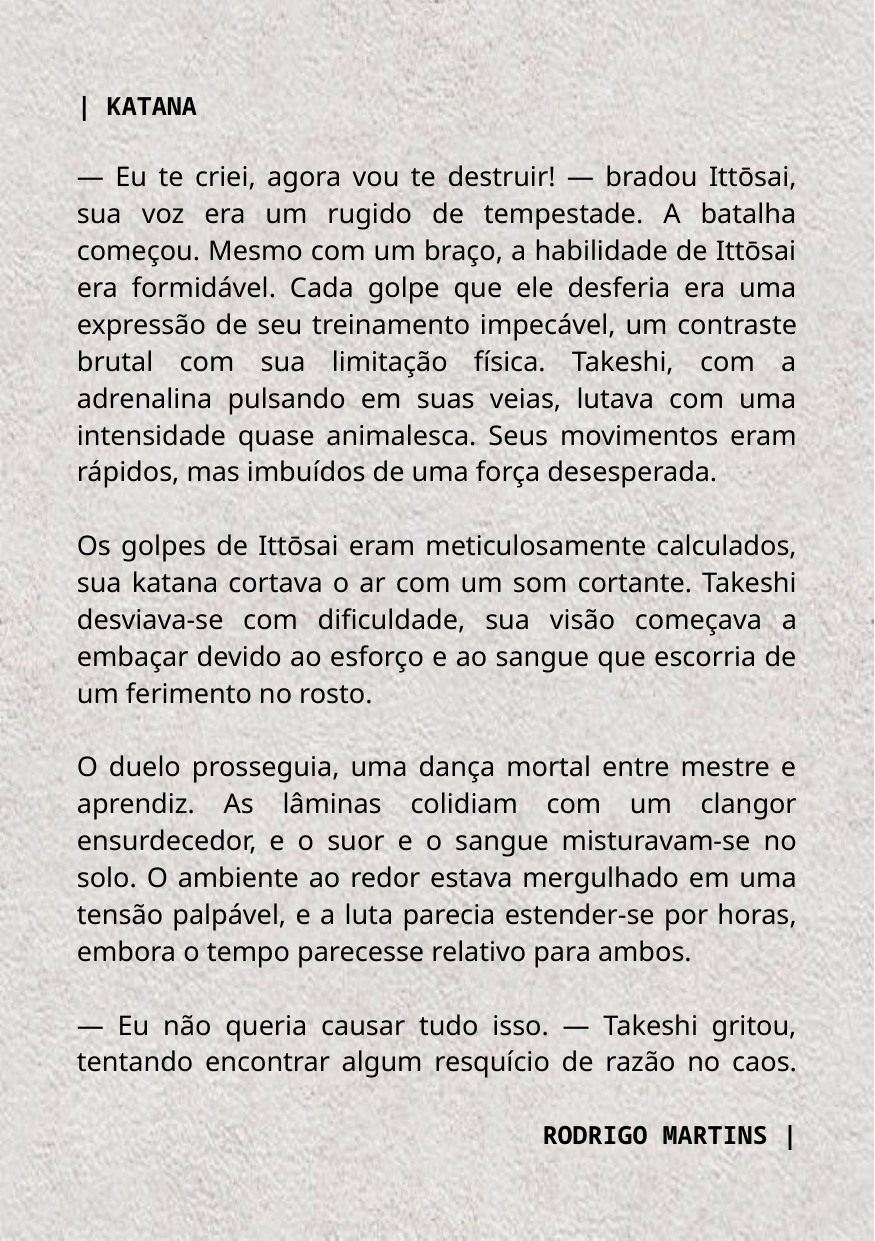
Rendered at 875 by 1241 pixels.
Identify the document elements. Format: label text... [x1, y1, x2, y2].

picture [0, 0, 874, 1241]
text — Eu te criei, agora vou te destruir! — bradou Ittōsai, sua voz era um rugido de tempestade. A batalha começou. Mesmo com um braço, a habilidade de Ittōsai era formidável. Cada golpe que ele desferia era uma expressão de seu treinamento impecável, um contraste brutal com sua limitação física. Takeshi, com a adrenalina pulsando em suas veias, lutava com uma intensidade quase animalesca. Seus movimentos eram rápidos, mas imbuídos de uma força desesperada. [74, 155, 800, 490]
text — Eu não queria causar tudo isso. — Takeshi gritou, tentando encontrar algum resquício de razão no caos. [74, 1006, 800, 1083]
text O duelo prosseguia, uma dança mortal entre mestre e aprendiz. As lâminas colidiam com um clangor ensurdecedor, e o suor e o sangue misturavam-se no solo. O ambiente ao redor estava mergulhado em uma tensão palpável, e a luta parecia estender-se por horas, embora o tempo parecesse relativo para ambos. [74, 748, 800, 969]
text Os golpes de Ittōsai eram meticulosamente calculados, sua katana cortava o ar com um som cortante. Takeshi desviava-se com dificuldade, sua visão começava a embaçar devido ao esforço e ao sangue que escorria de um ferimento no rosto. [74, 527, 800, 711]
